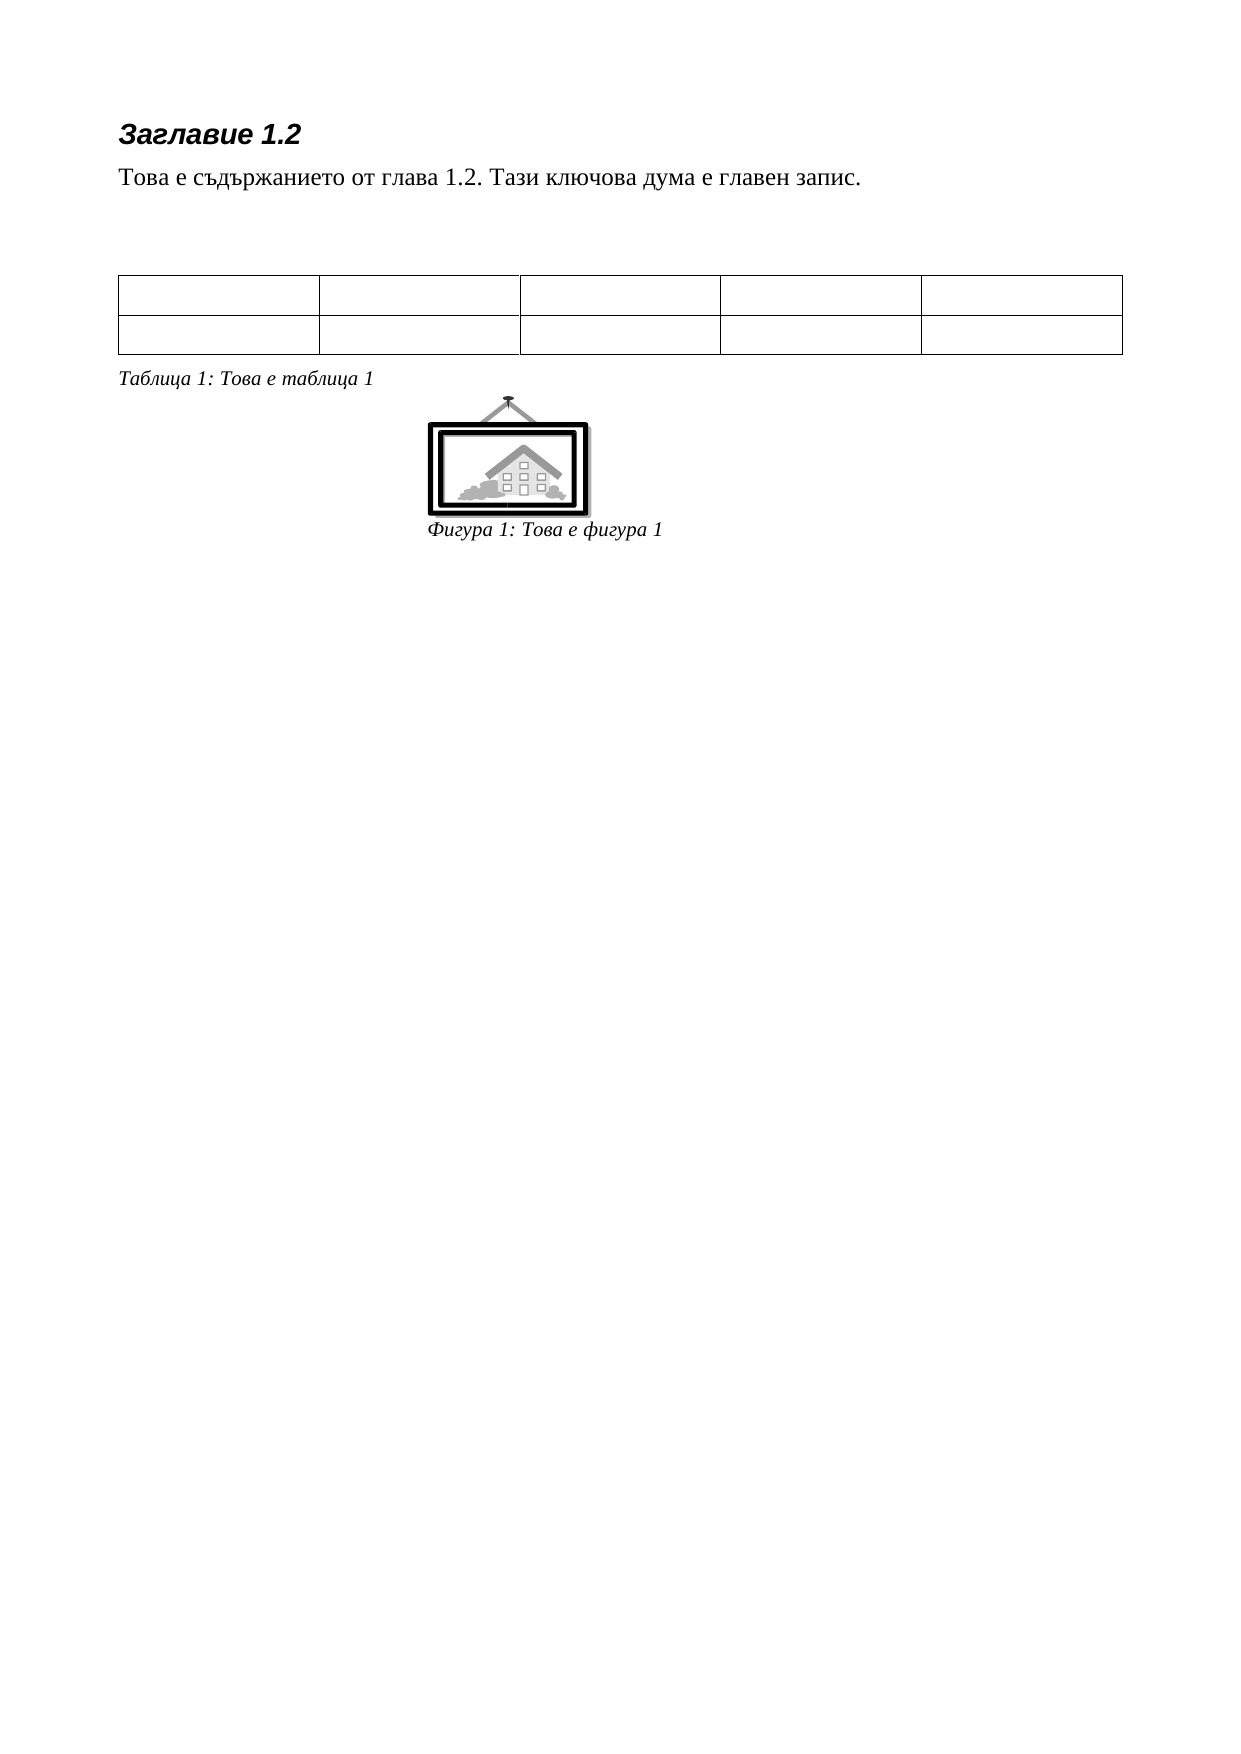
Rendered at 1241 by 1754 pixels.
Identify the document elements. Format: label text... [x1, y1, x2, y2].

subtitle Заглавие 1.2 [118, 118, 1122, 151]
table_header [320, 276, 519, 315]
table_cell [320, 316, 519, 354]
table_header [721, 276, 921, 315]
table_header [521, 276, 720, 315]
table_header [119, 276, 319, 315]
text Фигура 1: Това е фигура 1 [427, 396, 720, 541]
text Това е съдържанието от глава 1.2. Тази ключова дума е главен запис. [118, 163, 1122, 219]
table_cell [721, 316, 921, 354]
table_header [922, 276, 1122, 315]
table_cell [922, 316, 1122, 354]
text Таблица 1: Това е таблица 1 [118, 367, 1122, 390]
table_cell [521, 316, 720, 354]
table_cell [119, 316, 319, 354]
